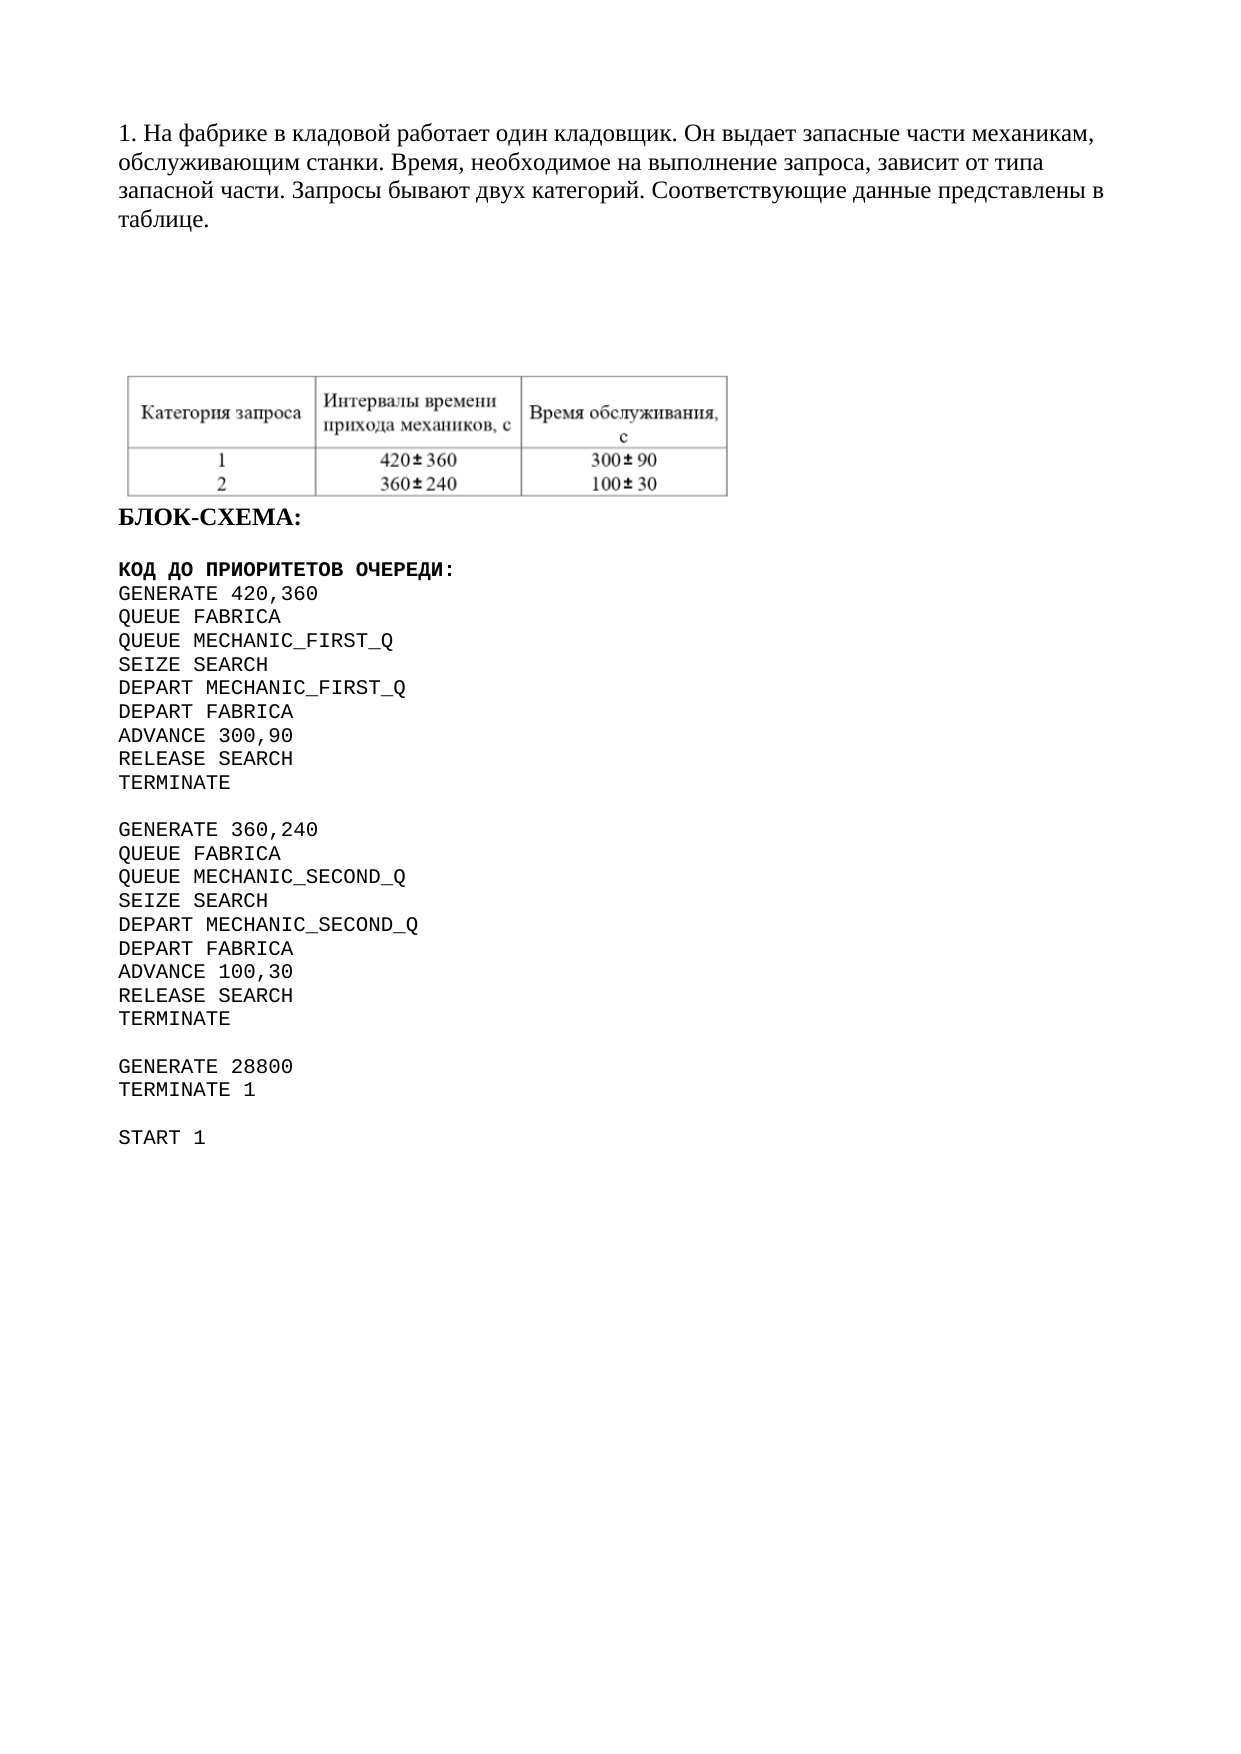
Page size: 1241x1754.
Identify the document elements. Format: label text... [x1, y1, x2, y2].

text ADVANCE 100,30 [118, 961, 1122, 985]
text DEPART MECHANIC_FIRST_Q [118, 677, 1122, 701]
text БЛОК-СХЕМА: [118, 502, 1122, 530]
text DEPART MECHANIC_SECOND_Q [118, 914, 1122, 937]
text RELEASE SEARCH [118, 985, 1122, 1008]
text 1. На фабрике в кладовой работает один кладовщик. Он выдает запасные части механикам, обслуживающим станки. Время, необходимое на выполнение запроса, зависит от типа запасной части. Запросы бывают двух категорий. Соответствующие данные представлены в таблице. [118, 118, 1122, 233]
text TERMINATE [118, 1008, 1122, 1032]
text TERMINATE 1 [118, 1079, 1122, 1103]
text START 1 [118, 1127, 1122, 1150]
text КОД ДО ПРИОРИТЕТОВ ОЧЕРЕДИ: [118, 559, 1122, 583]
text ADVANCE 300,90 [118, 725, 1122, 748]
text SEIZE SEARCH [118, 654, 1122, 677]
text QUEUE MECHANIC_FIRST_Q [118, 630, 1122, 654]
text SEIZE SEARCH [118, 890, 1122, 914]
text TERMINATE [118, 772, 1122, 796]
text GENERATE 28800 [118, 1056, 1122, 1079]
text GENERATE 360,240 [118, 819, 1122, 843]
text RELEASE SEARCH [118, 748, 1122, 772]
text DEPART FABRICA [118, 701, 1122, 725]
text QUEUE MECHANIC_SECOND_Q [118, 867, 1122, 890]
picture [118, 372, 730, 502]
text DEPART FABRICA [118, 937, 1122, 961]
text QUEUE FABRICA [118, 843, 1122, 867]
text GENERATE 420,360 [118, 583, 1122, 606]
text QUEUE FABRICA [118, 606, 1122, 630]
